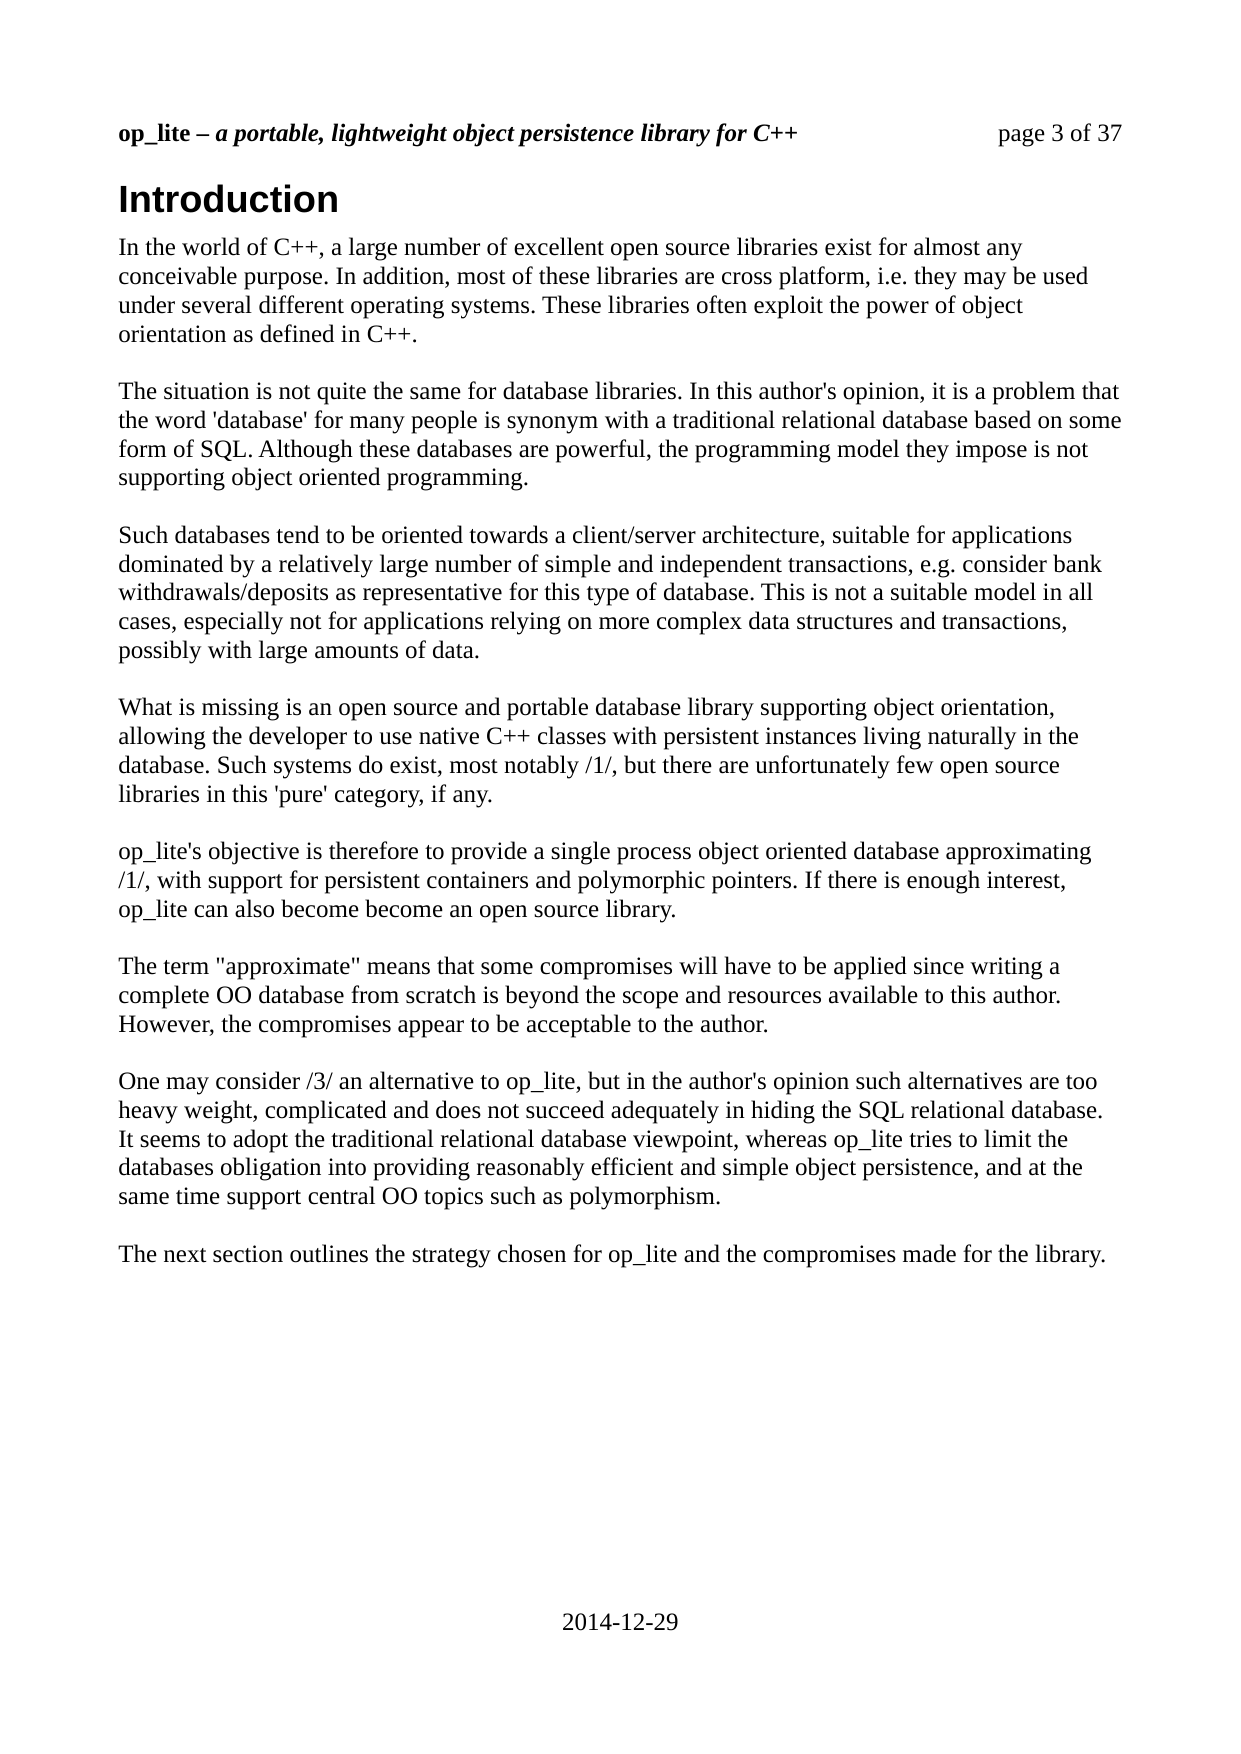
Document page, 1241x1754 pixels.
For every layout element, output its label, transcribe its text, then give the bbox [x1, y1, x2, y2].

text Such databases tend to be oriented towards a client/server architecture, suitable for applications dominated by a relatively large number of simple and independent transactions, e.g. consider bank withdrawals/deposits as representative for this type of database. This is not a suitable model in all cases, especially not for applications relying on more complex data structures and transactions, possibly with large amounts of data. [118, 520, 1122, 664]
subtitle Introduction [118, 176, 1122, 220]
text What is missing is an open source and portable database library supporting object orientation, allowing the developer to use native C++ classes with persistent instances living naturally in the database. Such systems do exist, most notably /1/, but there are unfortunately few open source libraries in this 'pure' category, if any. [118, 692, 1122, 807]
text op_lite's objective is therefore to provide a single process object oriented database approximating [118, 836, 1122, 865]
text The next section outlines the strategy chosen for op_lite and the compromises made for the library. [118, 1239, 1122, 1267]
text In the world of C++, a large number of excellent open source libraries exist for almost any conceivable purpose. In addition, most of these libraries are cross platform, i.e. they may be used under several different operating systems. These libraries often exploit the power of object orientation as defined in C++. [118, 232, 1122, 347]
text The term "approximate" means that some compromises will have to be applied since writing a complete OO database from scratch is beyond the scope and resources available to this author. However, the compromises appear to be acceptable to the author. [118, 951, 1122, 1037]
text The situation is not quite the same for database libraries. In this author's opinion, it is a problem that the word 'database' for many people is synonym with a traditional relational database based on some form of SQL. Although these databases are powerful, the programming model they impose is not supporting object oriented programming. [118, 376, 1122, 491]
text /1/, with support for persistent containers and polymorphic pointers. If there is enough interest, op_lite can also become become an open source library. [118, 865, 1122, 922]
text One may consider /3/ an alternative to op_lite, but in the author's opinion such alternatives are too heavy weight, complicated and does not succeed adequately in hiding the SQL relational database. It seems to adopt the traditional relational database viewpoint, whereas op_lite tries to limit the databases obligation into providing reasonably efficient and simple object persistence, and at the same time support central OO topics such as polymorphism. [118, 1066, 1122, 1210]
